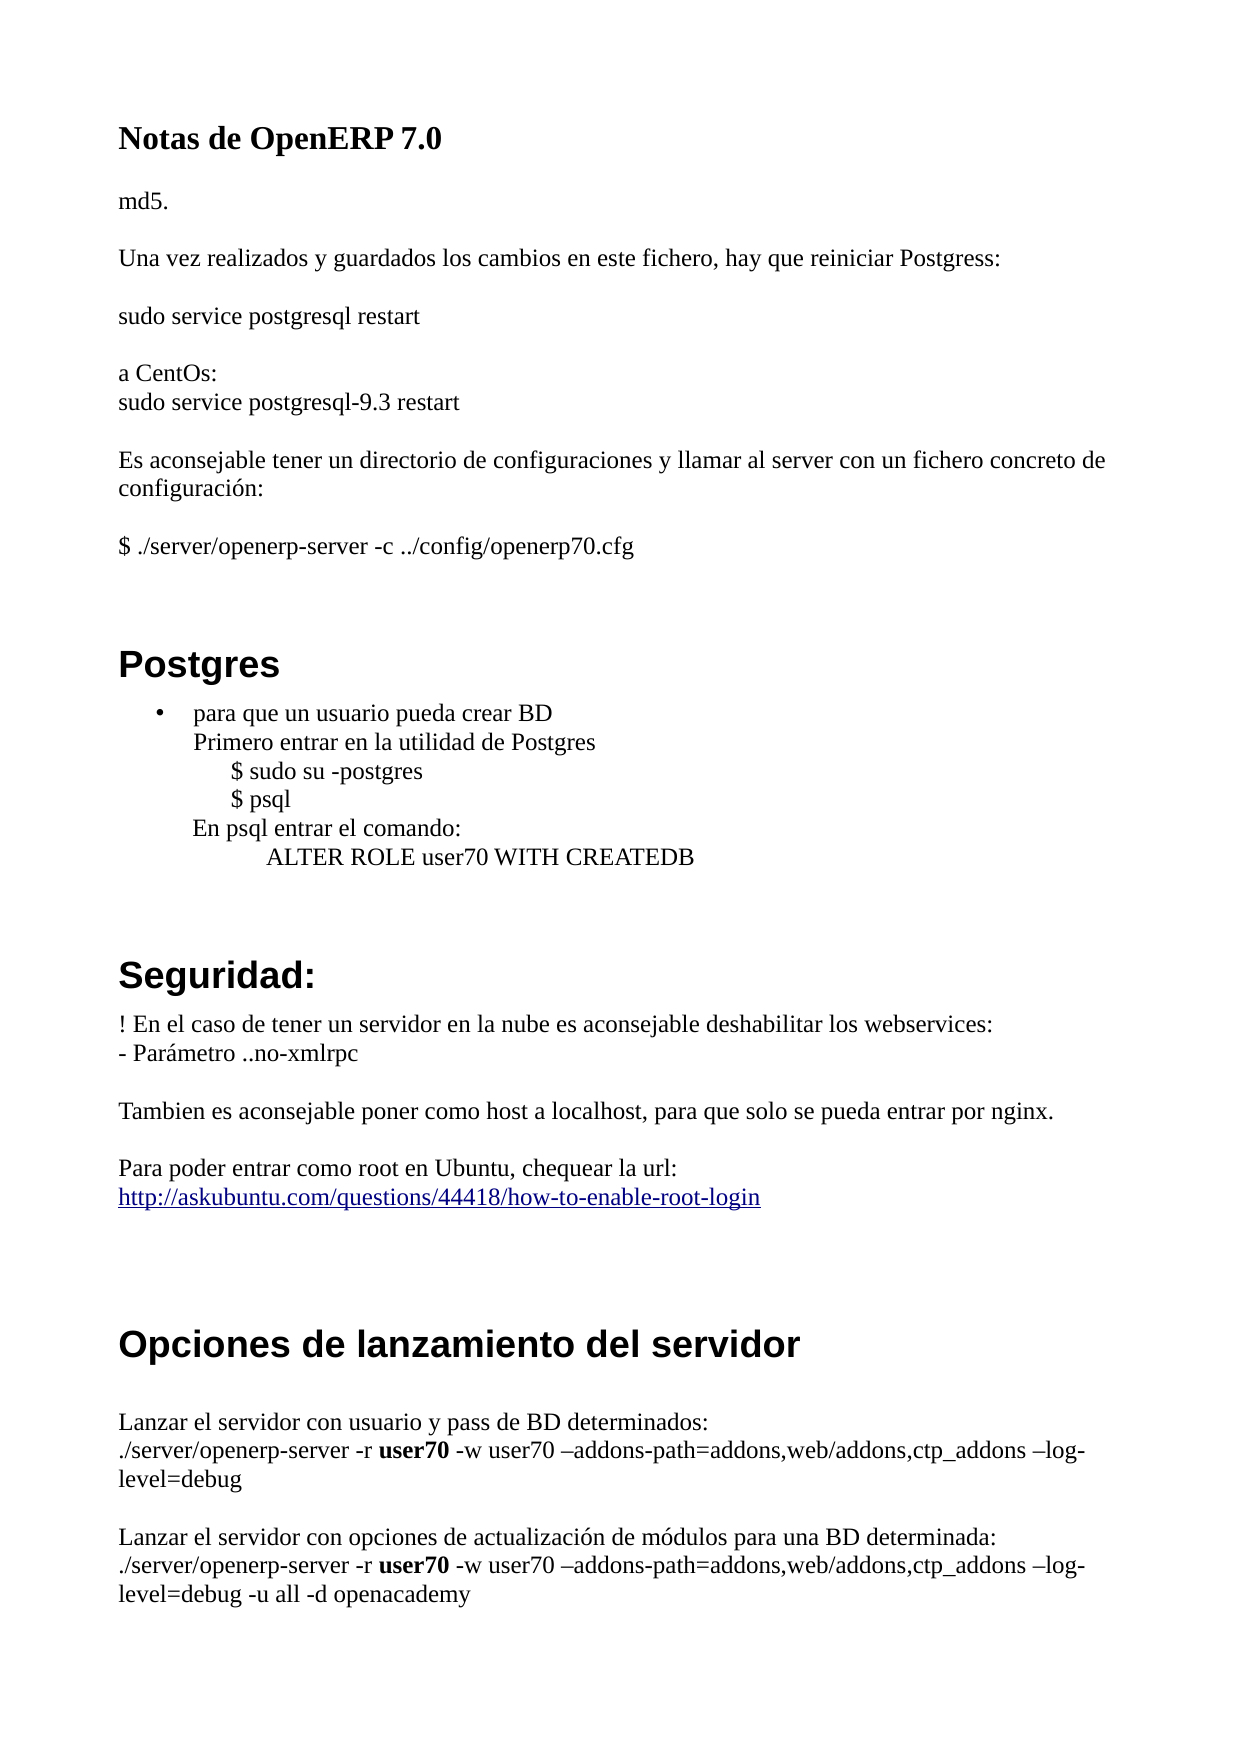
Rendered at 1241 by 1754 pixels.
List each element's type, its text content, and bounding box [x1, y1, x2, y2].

text ./server/openerp-server -r user70 -w user70 –addons-path=addons,web/addons,ctp_addons –log-level=debug -u all -d openacademy [118, 1551, 1122, 1608]
text ! En el caso de tener un servidor en la nube es aconsejable deshabilitar los webservices: [118, 1009, 1122, 1038]
text a CentOs: [118, 358, 1122, 387]
list $ sudo su -postgres [193, 756, 1122, 784]
list $ psql [193, 784, 1122, 813]
text Tambien es aconsejable poner como host a localhost, para que solo se pueda entrar por nginx. [118, 1096, 1122, 1124]
text ALTER ROLE user70 WITH CREATEDB [118, 842, 1122, 871]
list Primero entrar en la utilidad de Postgres [156, 727, 1122, 756]
text Para poder entrar como root en Ubuntu, chequear la url: http://askubuntu.com/questions/44418/how-to-enable-root-login [118, 1153, 1122, 1211]
text ./server/openerp-server -r user70 -w user70 –addons-path=addons,web/addons,ctp_addons –log-level=debug [118, 1436, 1122, 1493]
text md5. [118, 186, 1122, 215]
text sudo service postgresql-9.3 restart [118, 387, 1122, 416]
subtitle Seguridad: [118, 953, 1122, 997]
list para que un usuario pueda crear BD [156, 698, 1122, 727]
text Lanzar el servidor con opciones de actualización de módulos para una BD determinada: [118, 1522, 1122, 1551]
text $ ./server/openerp-server -c ../config/openerp70.cfg [118, 531, 1122, 560]
text sudo service postgresql restart [118, 301, 1122, 330]
subtitle Postgres [118, 642, 1122, 686]
text Es aconsejable tener un directorio de configuraciones y llamar al server con un fichero concreto de configuración: [118, 445, 1122, 502]
text Lanzar el servidor con usuario y pass de BD determinados: [118, 1407, 1122, 1436]
text - Parámetro ..no-xmlrpc [118, 1038, 1122, 1067]
text En psql entrar el comando: [118, 813, 1122, 842]
text Una vez realizados y guardados los cambios en este fichero, hay que reiniciar Postgress: [118, 243, 1122, 272]
subtitle Opciones de lanzamiento del servidor [118, 1322, 1122, 1366]
